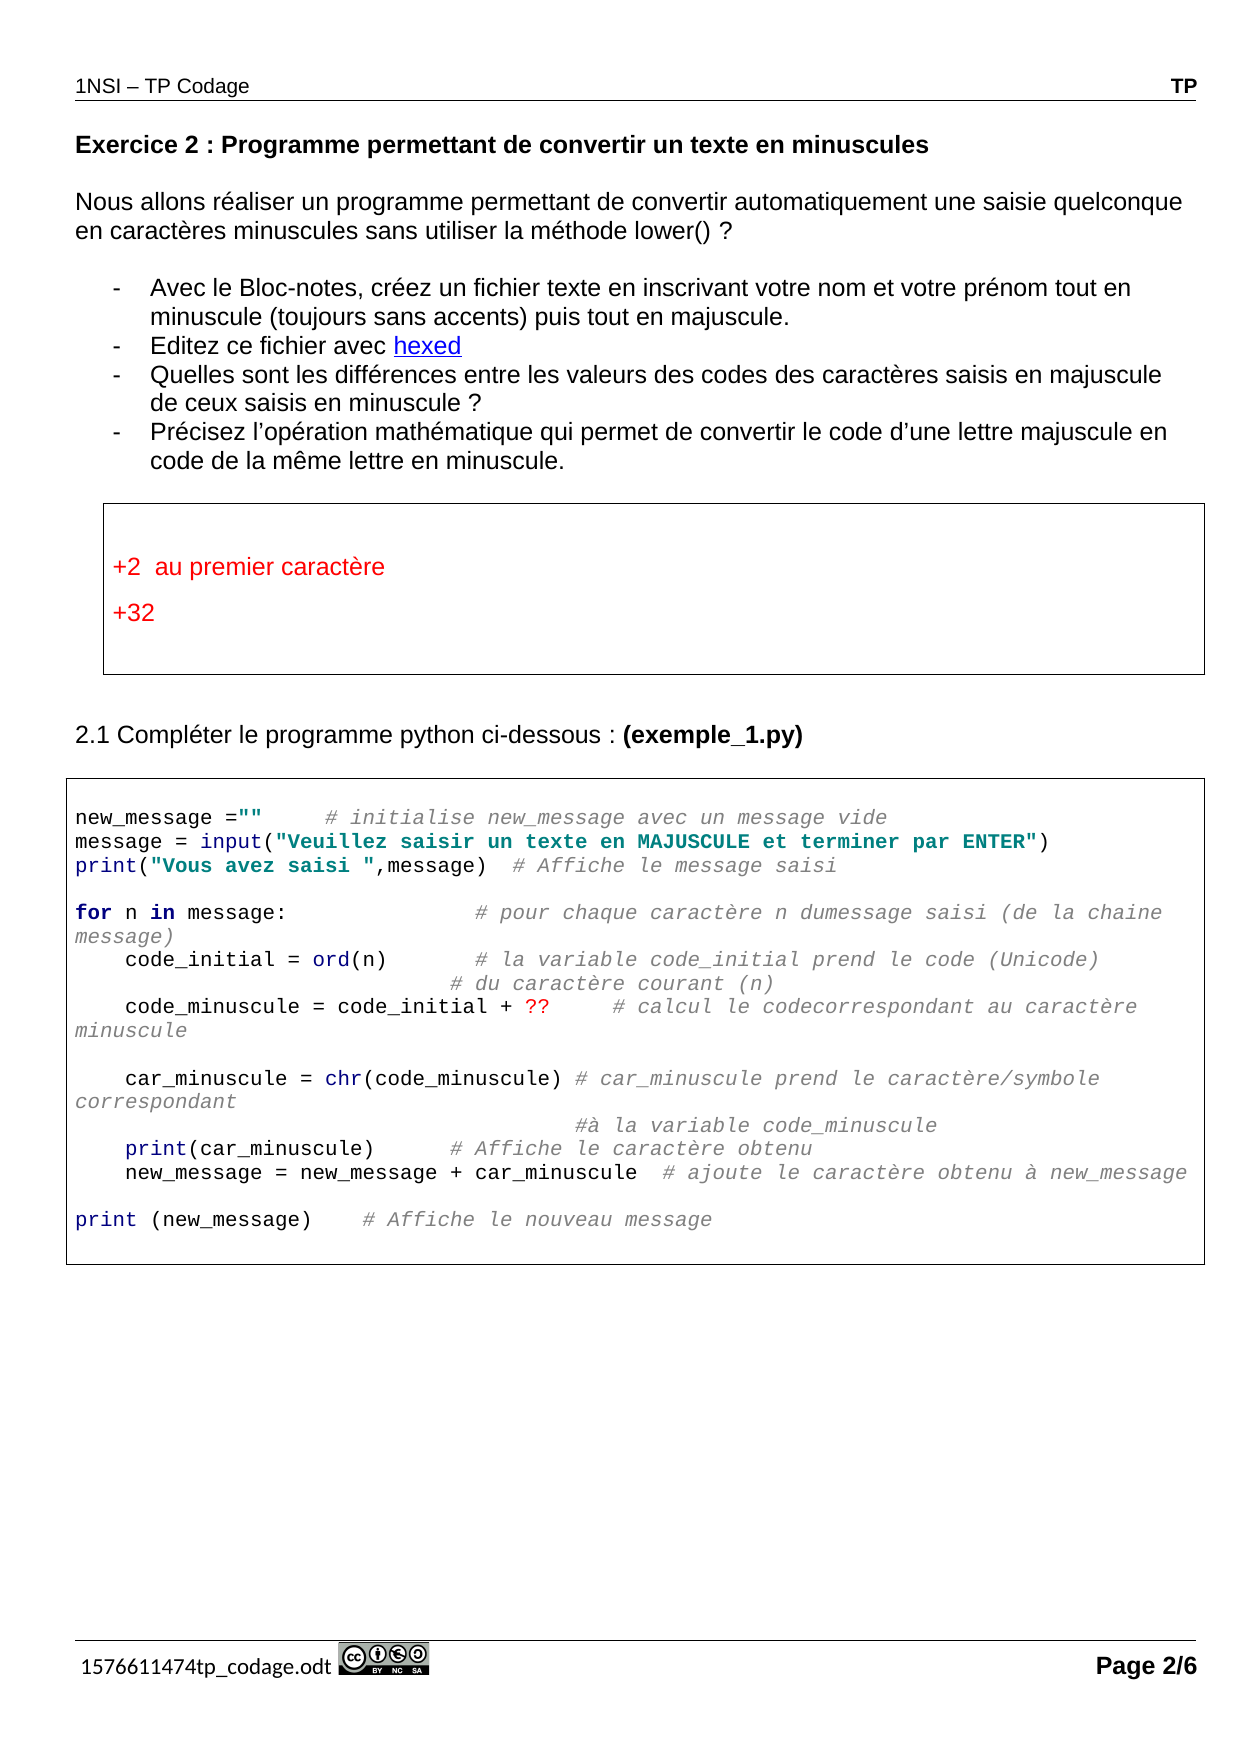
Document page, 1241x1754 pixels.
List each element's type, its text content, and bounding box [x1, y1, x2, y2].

text new_message ="" # initialise new_message avec un message vide message = input("Veuillez saisir un texte en MAJUSCULE et terminer par ENTER") print("Vous avez saisi ",message) # Affiche le message saisi for n in message: # pour chaque caractère n dumessage saisi (de la chaine message) code_initial = ord(n) # la variable code_initial prend le code (Unicode) # du caractère courant (n) code_minuscule = code_initial + ?? # calcul le codecorrespondant au caractère minuscule car_minuscule = chr(code_minuscule) # car_minuscule prend le caractère/symbole correspondant #à la variable code_minuscule print(car_minuscule) # Affiche le caractère obtenu new_message = new_message + car_minuscule # ajoute le caractère obtenu à new_message print (new_message) # Affiche le nouveau message [75, 807, 1196, 1233]
list Précisez l’opération mathématique qui permet de convertir le code d’une lettre majuscule en code de la même lettre en minuscule. [112, 417, 1196, 474]
picture [338, 1642, 430, 1675]
list Editez ce fichier avec hexed [112, 331, 1196, 359]
text +2 au premier caractère [104, 549, 1204, 581]
list Avec le Bloc-notes, créez un fichier texte en inscrivant votre nom et votre prénom tout en minuscule (toujours sans accents) puis tout en majuscule. [112, 273, 1196, 331]
text 2.1 Compléter le programme python ci-dessous : (exemple_1.py) [75, 720, 1196, 749]
list Quelles sont les différences entre les valeurs des codes des caractères saisis en majuscule de ceux saisis en minuscule ? [112, 359, 1196, 417]
text +32 [104, 594, 1204, 626]
text Exercice 2 : Programme permettant de convertir un texte en minuscules [75, 129, 1196, 158]
text Nous allons réaliser un programme permettant de convertir automatiquement une saisie quelconque en caractères minuscules sans utiliser la méthode lower() ? [75, 187, 1196, 244]
